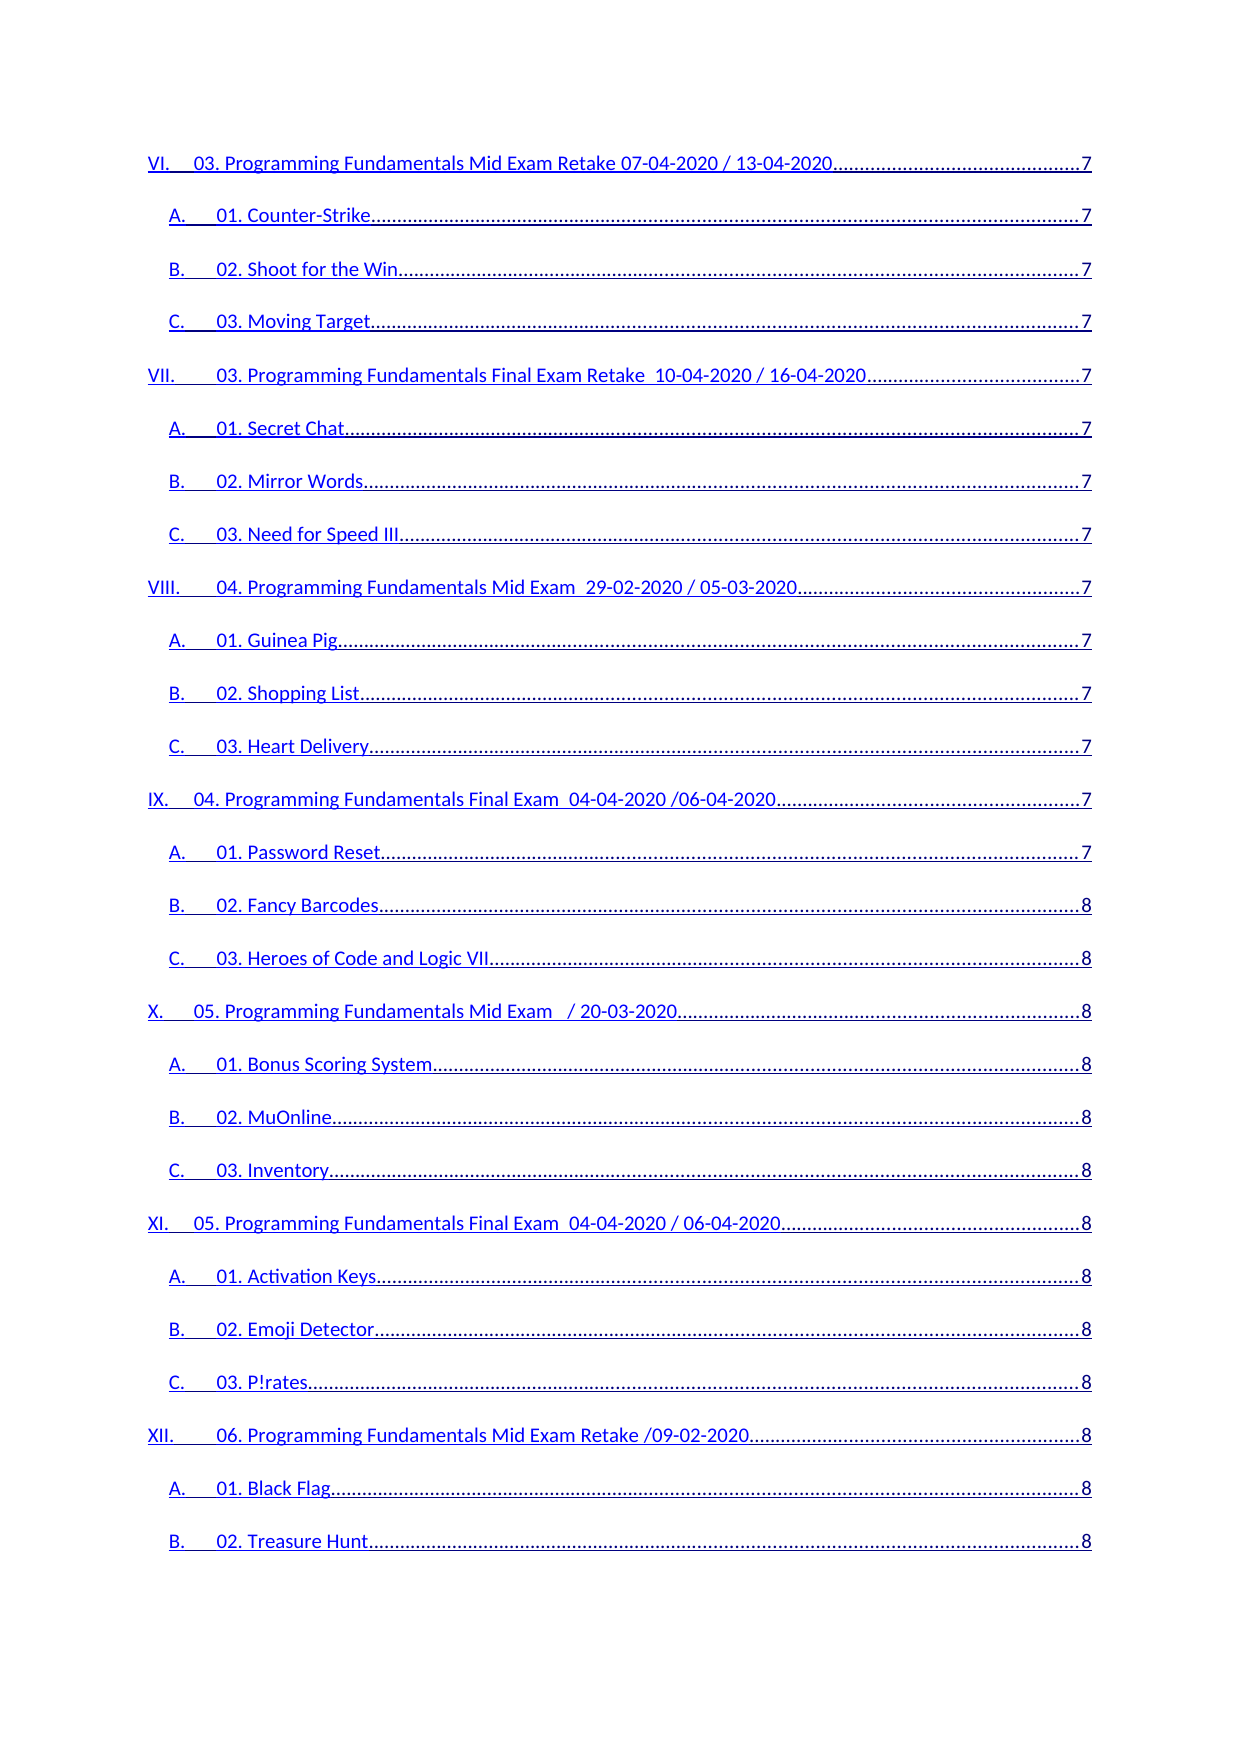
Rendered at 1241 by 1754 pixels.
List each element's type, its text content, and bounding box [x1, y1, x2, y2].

text A. 01. Counter-Strike 7 [168, 201, 1093, 229]
text C. 03. Need for Speed III 7 [168, 519, 1093, 547]
text VI. 03. Programming Fundamentals Mid Exam Retake 07-04-2020 / 13-04-2020 7 [148, 148, 1093, 176]
text B. 02. Shopping List 7 [168, 678, 1093, 706]
text A. 01. Bonus Scoring System 8 [168, 1049, 1093, 1077]
text C. 03. Heart Delivery 7 [168, 731, 1093, 759]
text VII. 03. Programming Fundamentals Final Exam Retake 10-04-2020 / 16-04-2020 7 [148, 360, 1093, 388]
text C. 03. Heroes of Code and Logic VII 8 [168, 943, 1093, 971]
text B. 02. Mirror Words 7 [168, 466, 1093, 494]
text A. 01. Guinea Pig 7 [168, 625, 1093, 653]
text XI. 05. Programming Fundamentals Final Exam 04-04-2020 / 06-04-2020 8 [148, 1208, 1093, 1236]
text IX. 04. Programming Fundamentals Final Exam 04-04-2020 /06-04-2020 7 [148, 784, 1093, 812]
text A. 01. Black Flag 8 [168, 1473, 1093, 1501]
text VIII. 04. Programming Fundamentals Mid Exam 29-02-2020 / 05-03-2020 7 [148, 572, 1093, 600]
text C. 03. Inventory 8 [168, 1155, 1093, 1183]
text B. 02. Fancy Barcodes 8 [168, 890, 1093, 918]
text B. 02. MuOnline 8 [168, 1102, 1093, 1130]
text A. 01. Activation Keys 8 [168, 1261, 1093, 1289]
text B. 02. Treasure Hunt 8 [168, 1526, 1093, 1554]
text B. 02. Emoji Detector 8 [168, 1314, 1093, 1342]
text C. 03. P!rates 8 [168, 1367, 1093, 1395]
text A. 01. Secret Chat 7 [168, 413, 1093, 441]
text A. 01. Password Reset 7 [168, 837, 1093, 865]
text XII. 06. Programming Fundamentals Mid Exam Retake /09-02-2020 8 [148, 1420, 1093, 1448]
text C. 03. Moving Target 7 [168, 307, 1093, 335]
text X. 05. Programming Fundamentals Mid Exam / 20-03-2020 8 [148, 996, 1093, 1024]
text B. 02. Shoot for the Win 7 [168, 254, 1093, 282]
